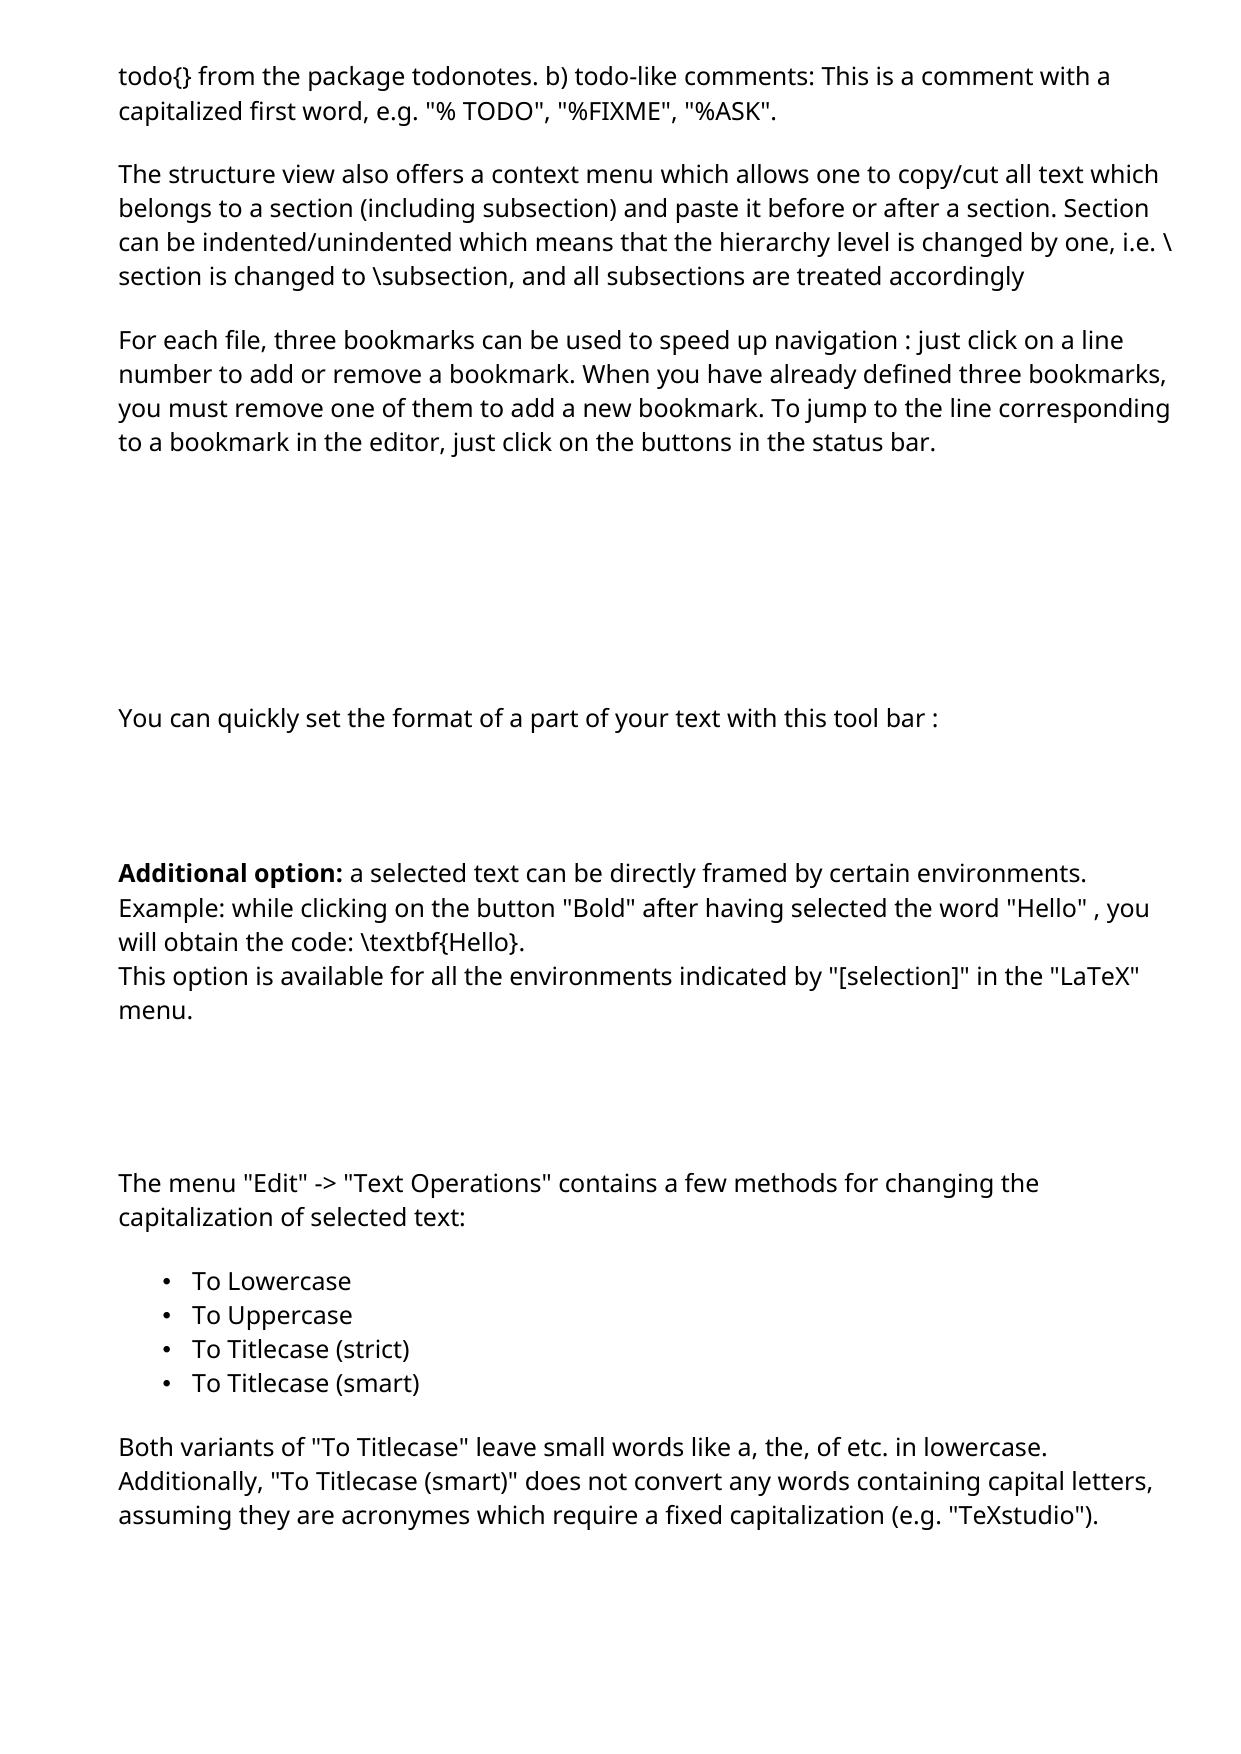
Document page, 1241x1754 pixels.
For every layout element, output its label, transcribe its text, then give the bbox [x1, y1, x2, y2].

text The structure view also offers a context menu which allows one to copy/cut all text which belongs to a section (including subsection) and paste it before or after a section. Section can be indented/unindented which means that the hierarchy level is changed by one, i.e. \section is changed to \subsection, and all subsections are treated accordingly [118, 157, 1181, 293]
text Additional option: a selected text can be directly framed by certain environments. Example: while clicking on the button "Bold" after having selected the word "Hello" , you will obtain the code: \textbf{Hello}. This option is available for all the environments indicated by "[selection]" in the "LaTeX" menu. [118, 856, 1181, 1026]
list To Lowercase [162, 1263, 1181, 1298]
text The menu "Edit" -> "Text Operations" contains a few methods for changing the capitalization of selected text: [118, 1166, 1181, 1234]
list To Uppercase [162, 1298, 1181, 1332]
text For each file, three bookmarks can be used to speed up navigation : just click on a line number to add or remove a bookmark. When you have already defined three bookmarks, you must remove one of them to add a new bookmark. To jump to the line corresponding to a bookmark in the editor, just click on the buttons in the status bar. [118, 322, 1181, 459]
text todo{} from the package todonotes. b) todo-like comments: This is a comment with a capitalized first word, e.g. "% TODO", "%FIXME", "%ASK". [118, 59, 1181, 127]
text You can quickly set the format of a part of your text with this tool bar : [118, 701, 1181, 735]
subtitle 2.5 Formatting your text [165, 627, 1134, 678]
list To Titlecase (smart) [162, 1366, 1181, 1400]
subtitle Capitalisation [165, 1103, 1134, 1142]
text Both variants of "To Titlecase" leave small words like a, the, of etc. in lowercase. Additionally, "To Titlecase (smart)" does not convert any words containing capital letters, assuming they are acronymes which require a fixed capitalization (e.g. "TeXstudio"). [118, 1429, 1181, 1531]
list To Titlecase (strict) [162, 1332, 1181, 1366]
